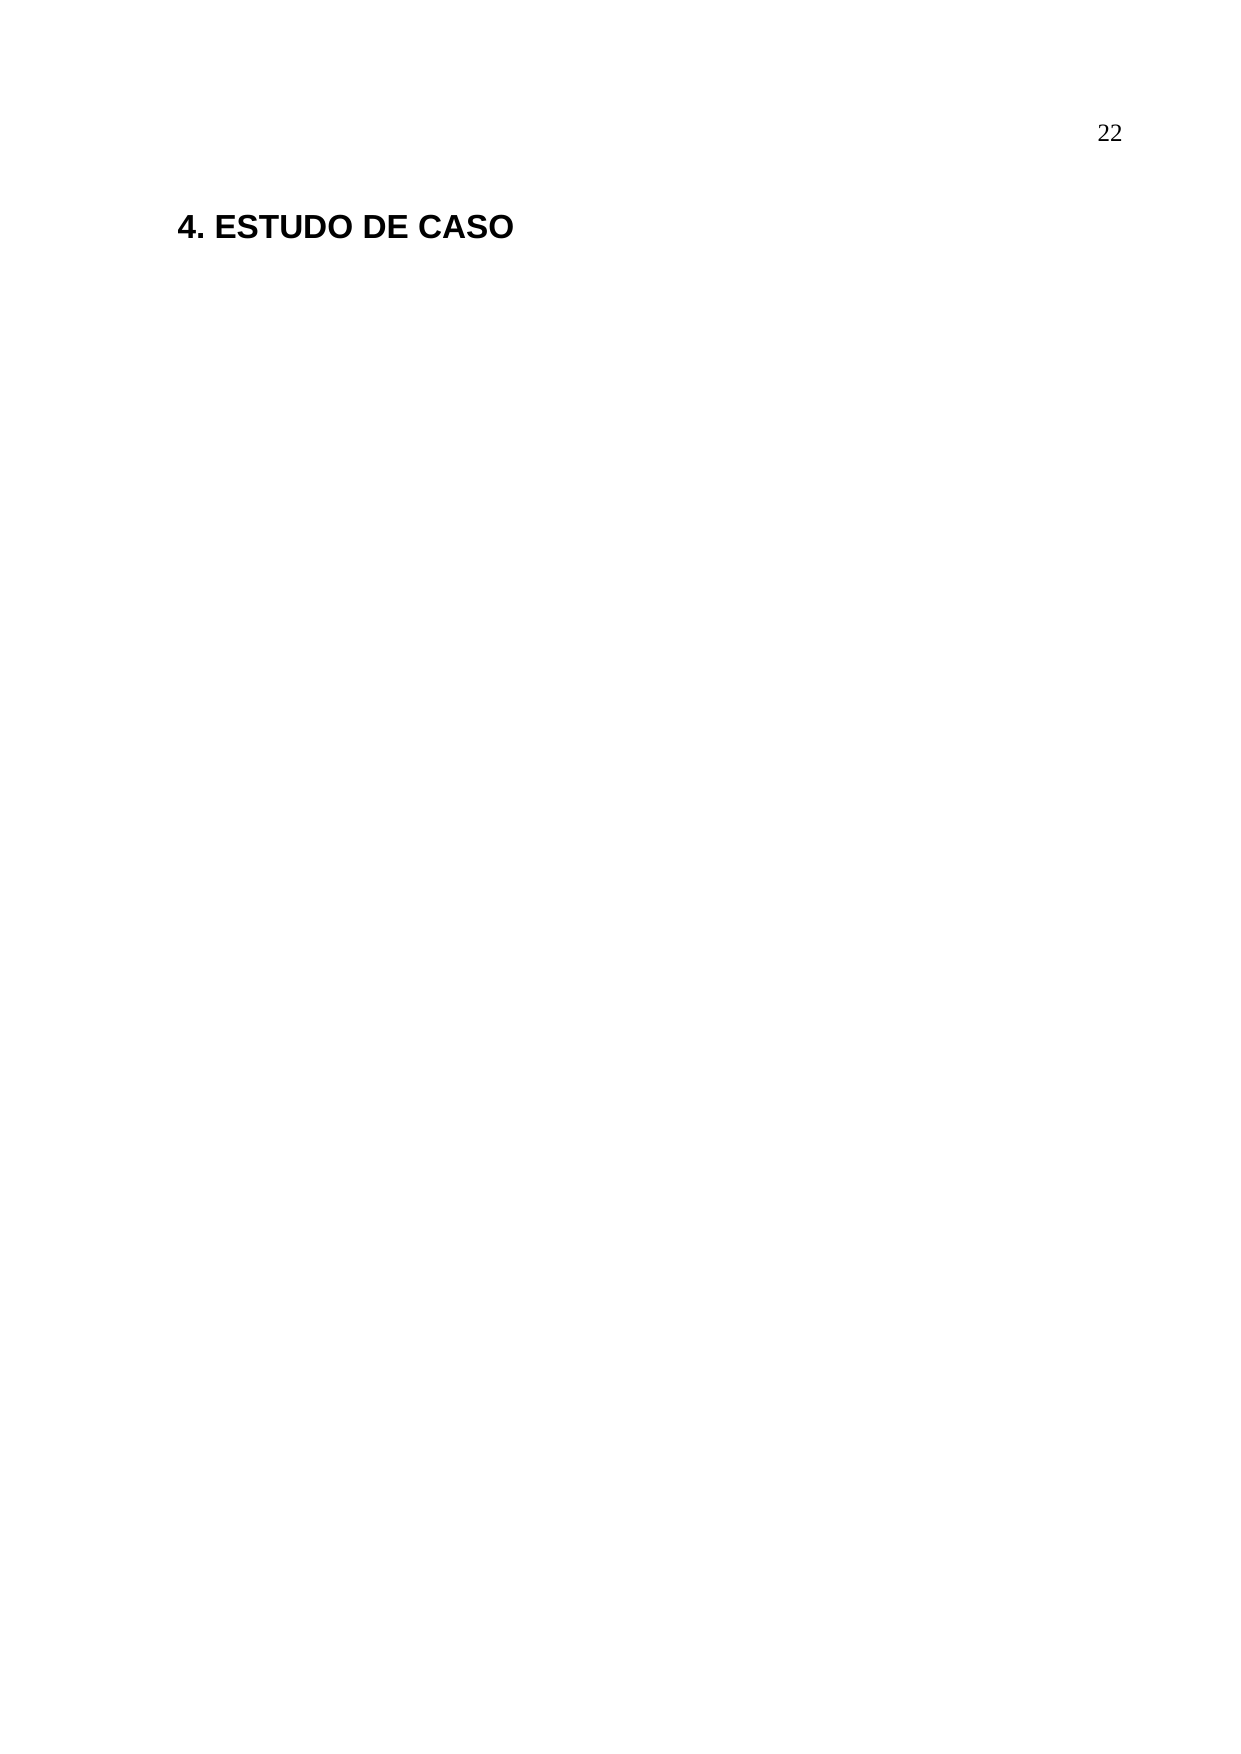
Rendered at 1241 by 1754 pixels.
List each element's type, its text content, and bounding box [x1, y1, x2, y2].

subtitle 4. ESTUDO DE CASO [177, 207, 1122, 245]
